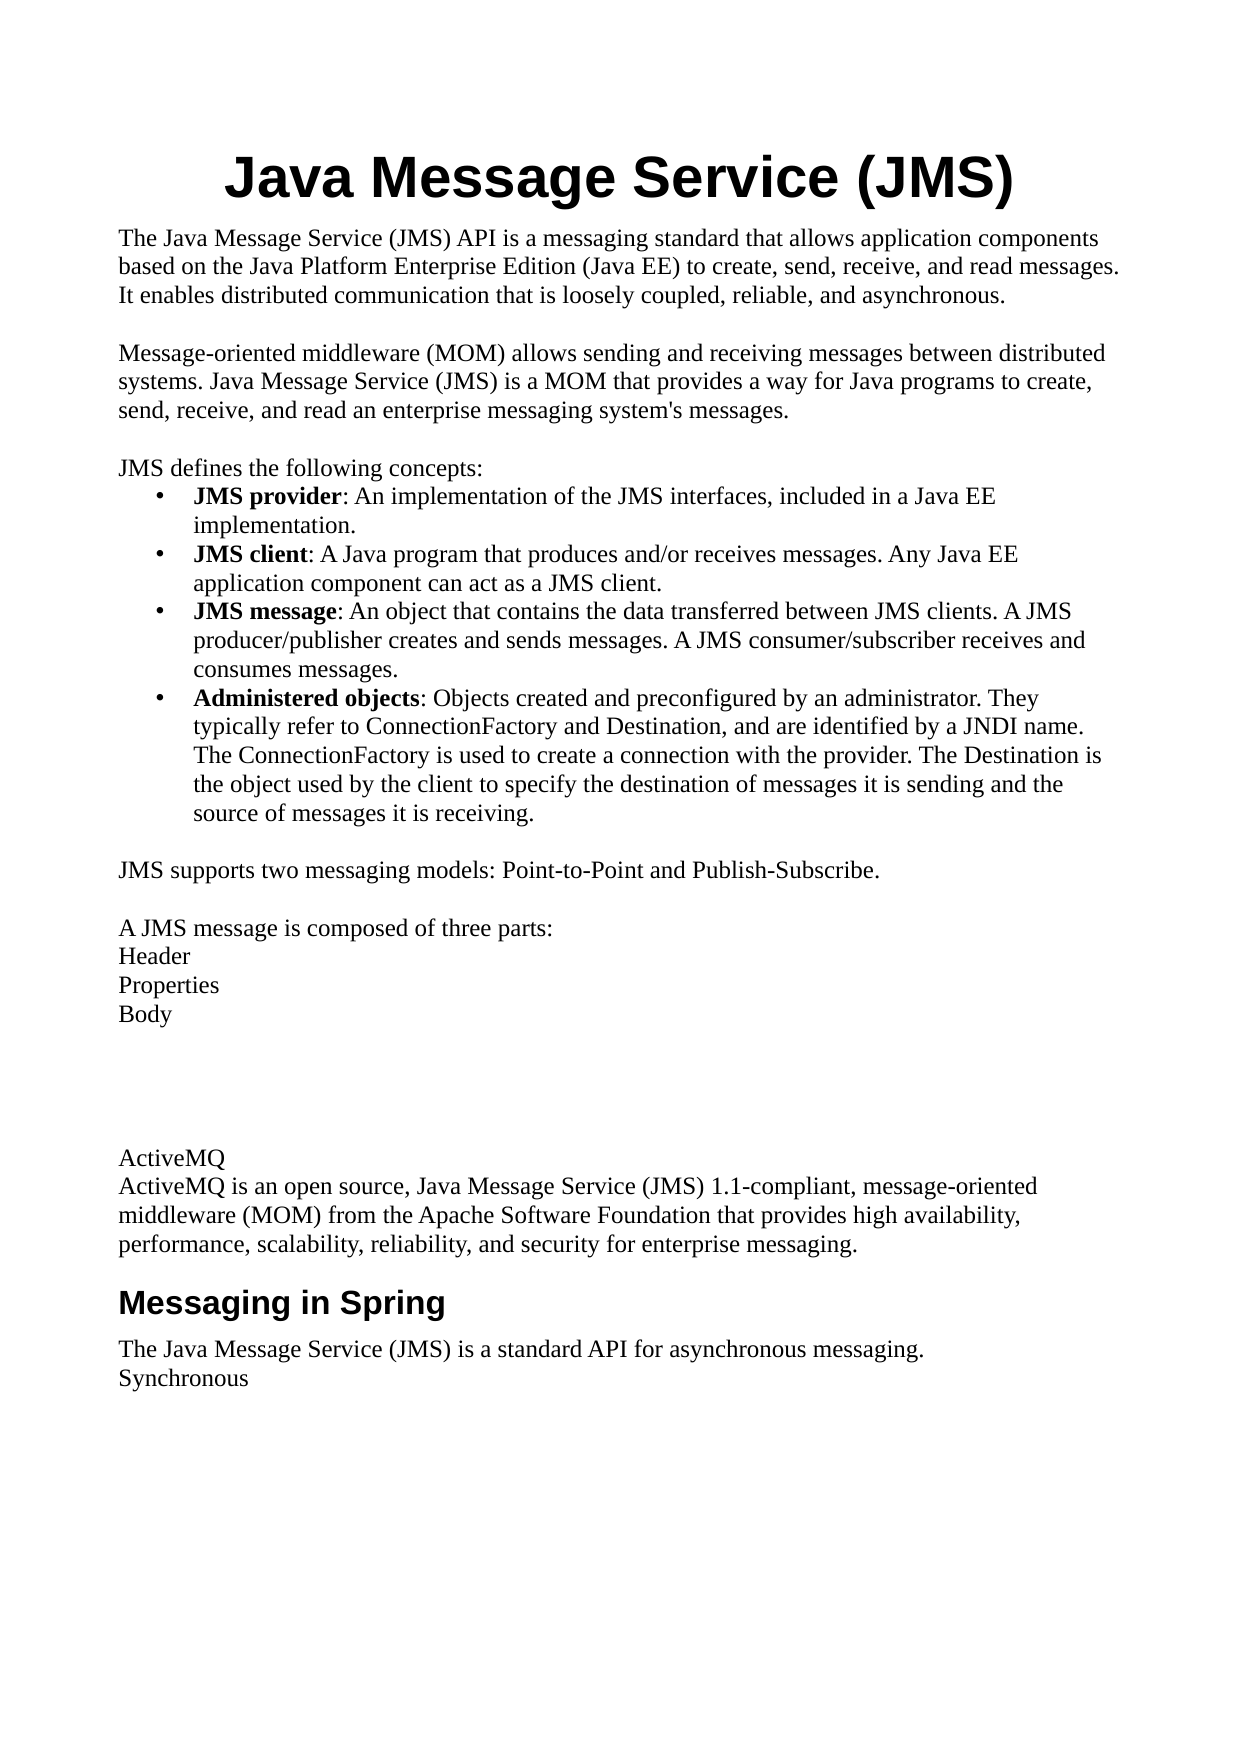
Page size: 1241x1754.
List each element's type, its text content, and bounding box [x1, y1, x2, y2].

text A JMS message is composed of three parts: [118, 913, 1122, 941]
list JMS client: A Java program that produces and/or receives messages. Any Java EE application component can act as a JMS client. [156, 539, 1122, 596]
list JMS provider: An implementation of the JMS interfaces, included in a Java EE implementation. [156, 481, 1122, 539]
text The Java Message Service (JMS) is a standard API for asynchronous messaging. [118, 1334, 1122, 1363]
text Body [118, 999, 1122, 1028]
text Message-oriented middleware (MOM) allows sending and receiving messages between distributed systems. Java Message Service (JMS) is a MOM that provides a way for Java programs to create, send, receive, and read an enterprise messaging system's messages. [118, 338, 1122, 424]
text ActiveMQ [118, 1143, 1122, 1171]
list JMS message: An object that contains the data transferred between JMS clients. A JMS producer/publisher creates and sends messages. A JMS consumer/subscriber receives and consumes messages. [156, 596, 1122, 683]
title Java Message Service (JMS) [118, 143, 1122, 210]
text JMS supports two messaging models: Point-to-Point and Publish-Subscribe. [118, 855, 1122, 884]
text JMS defines the following concepts: [118, 453, 1122, 481]
text The Java Message Service (JMS) API is a messaging standard that allows application components based on the Java Platform Enterprise Edition (Java EE) to create, send, receive, and read messages. It enables distributed communication that is loosely coupled, reliable, and asynchronous. [118, 223, 1122, 309]
text Properties [118, 970, 1122, 999]
text Synchronous [118, 1363, 1122, 1391]
text ActiveMQ is an open source, Java Message Service (JMS) 1.1-compliant, message-oriented middleware (MOM) from the Apache Software Foundation that provides high availability, performance, scalability, reliability, and security for enterprise messaging. [118, 1171, 1122, 1258]
list Administered objects: Objects created and preconfigured by an administrator. They typically refer to ConnectionFactory and Destination, and are identified by a JNDI name. The ConnectionFactory is used to create a connection with the provider. The Destination is the object used by the client to specify the destination of messages it is sending and the source of messages it is receiving. [156, 683, 1122, 826]
text Header [118, 941, 1122, 970]
subtitle Messaging in Spring [118, 1283, 1122, 1321]
